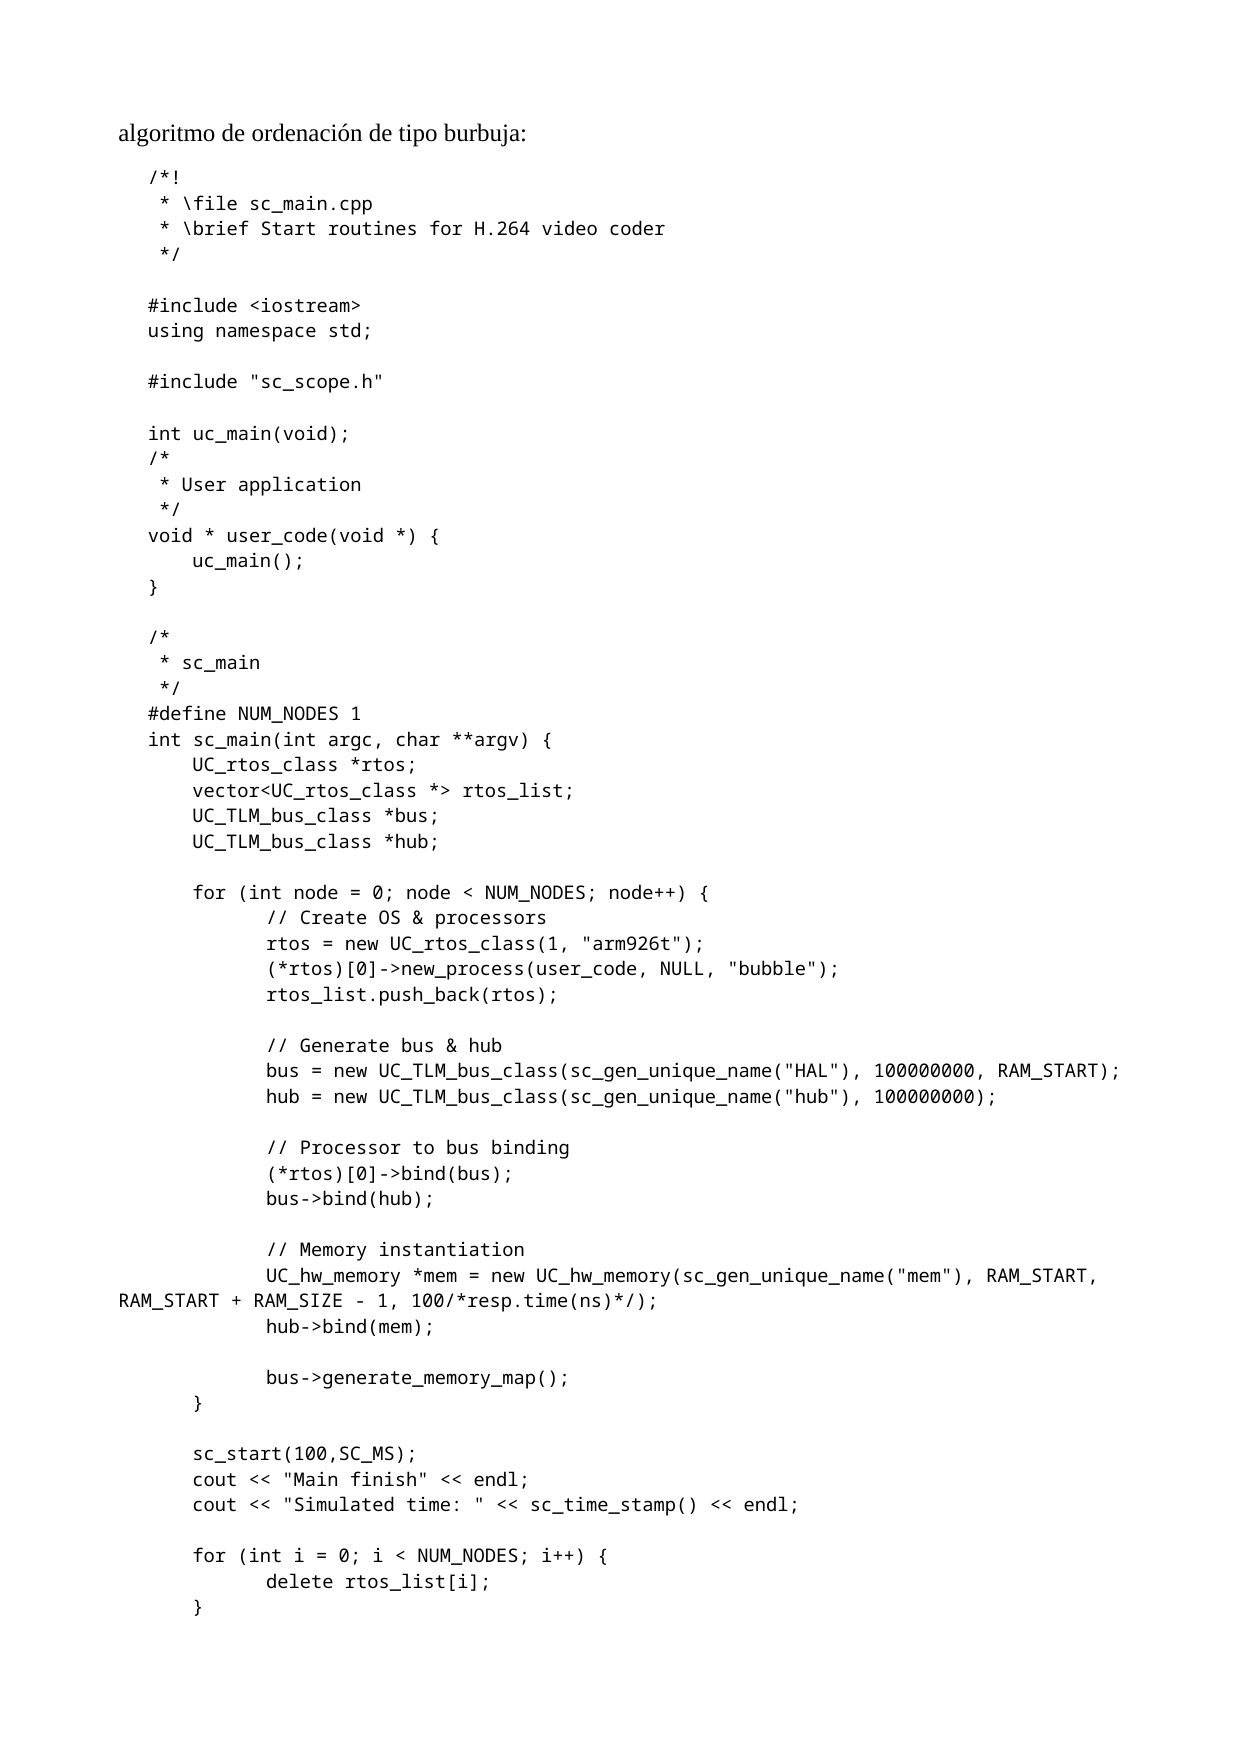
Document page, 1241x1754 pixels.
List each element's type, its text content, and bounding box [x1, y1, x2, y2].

text vector<UC_rtos_class *> rtos_list; [118, 777, 1122, 803]
text bus->bind(hub); [118, 1185, 1122, 1211]
text (*rtos)[0]->bind(bus); [118, 1160, 1122, 1185]
text // Processor to bus binding [118, 1134, 1122, 1160]
text int uc_main(void); [118, 420, 1122, 445]
text bus = new UC_TLM_bus_class(sc_gen_unique_name("HAL"), 100000000, RAM_START); [118, 1058, 1122, 1083]
text #define NUM_NODES 1 [118, 701, 1122, 726]
text * \brief Start routines for H.264 video coder [118, 216, 1122, 241]
text * User application [118, 471, 1122, 496]
text for (int i = 0; i < NUM_NODES; i++) { [118, 1543, 1122, 1568]
text for (int node = 0; node < NUM_NODES; node++) { [118, 879, 1122, 905]
text hub = new UC_TLM_bus_class(sc_gen_unique_name("hub"), 100000000); [118, 1083, 1122, 1109]
text uc_main(); [118, 547, 1122, 573]
text hub->bind(mem); [118, 1313, 1122, 1338]
text */ [118, 675, 1122, 701]
text void * user_code(void *) { [118, 522, 1122, 547]
text sc_start(100,SC_MS); [118, 1441, 1122, 1466]
text } [118, 1594, 1122, 1619]
text } [118, 1389, 1122, 1415]
text rtos = new UC_rtos_class(1, "arm926t"); [118, 930, 1122, 956]
text bus->generate_memory_map(); [118, 1364, 1122, 1389]
text * \file sc_main.cpp [118, 190, 1122, 216]
text /*! [118, 164, 1122, 190]
text using namespace std; [118, 318, 1122, 343]
text } [118, 573, 1122, 598]
text rtos_list.push_back(rtos); [118, 981, 1122, 1007]
text // Generate bus & hub [118, 1032, 1122, 1058]
text UC_TLM_bus_class *hub; [118, 828, 1122, 854]
text int sc_main(int argc, char **argv) { [118, 726, 1122, 752]
text (*rtos)[0]->new_process(user_code, NULL, "bubble"); [118, 956, 1122, 981]
text // Memory instantiation [118, 1236, 1122, 1262]
text // Create OS & processors [118, 905, 1122, 930]
text UC_hw_memory *mem = new UC_hw_memory(sc_gen_unique_name("mem"), RAM_START, RAM_START + RAM_SIZE - 1, 100/*resp.time(ns)*/); [118, 1262, 1122, 1313]
text algoritmo de ordenación de tipo burbuja: [118, 118, 1122, 147]
text cout << "Simulated time: " << sc_time_stamp() << endl; [118, 1492, 1122, 1517]
text * sc_main [118, 649, 1122, 675]
text */ [118, 496, 1122, 522]
text delete rtos_list[i]; [118, 1568, 1122, 1594]
text /* [118, 624, 1122, 649]
text #include "sc_scope.h" [118, 369, 1122, 394]
text cout << "Main finish" << endl; [118, 1466, 1122, 1492]
text /* [118, 445, 1122, 471]
text UC_rtos_class *rtos; [118, 752, 1122, 777]
text UC_TLM_bus_class *bus; [118, 803, 1122, 828]
text #include <iostream> [118, 292, 1122, 318]
text */ [118, 241, 1122, 267]
